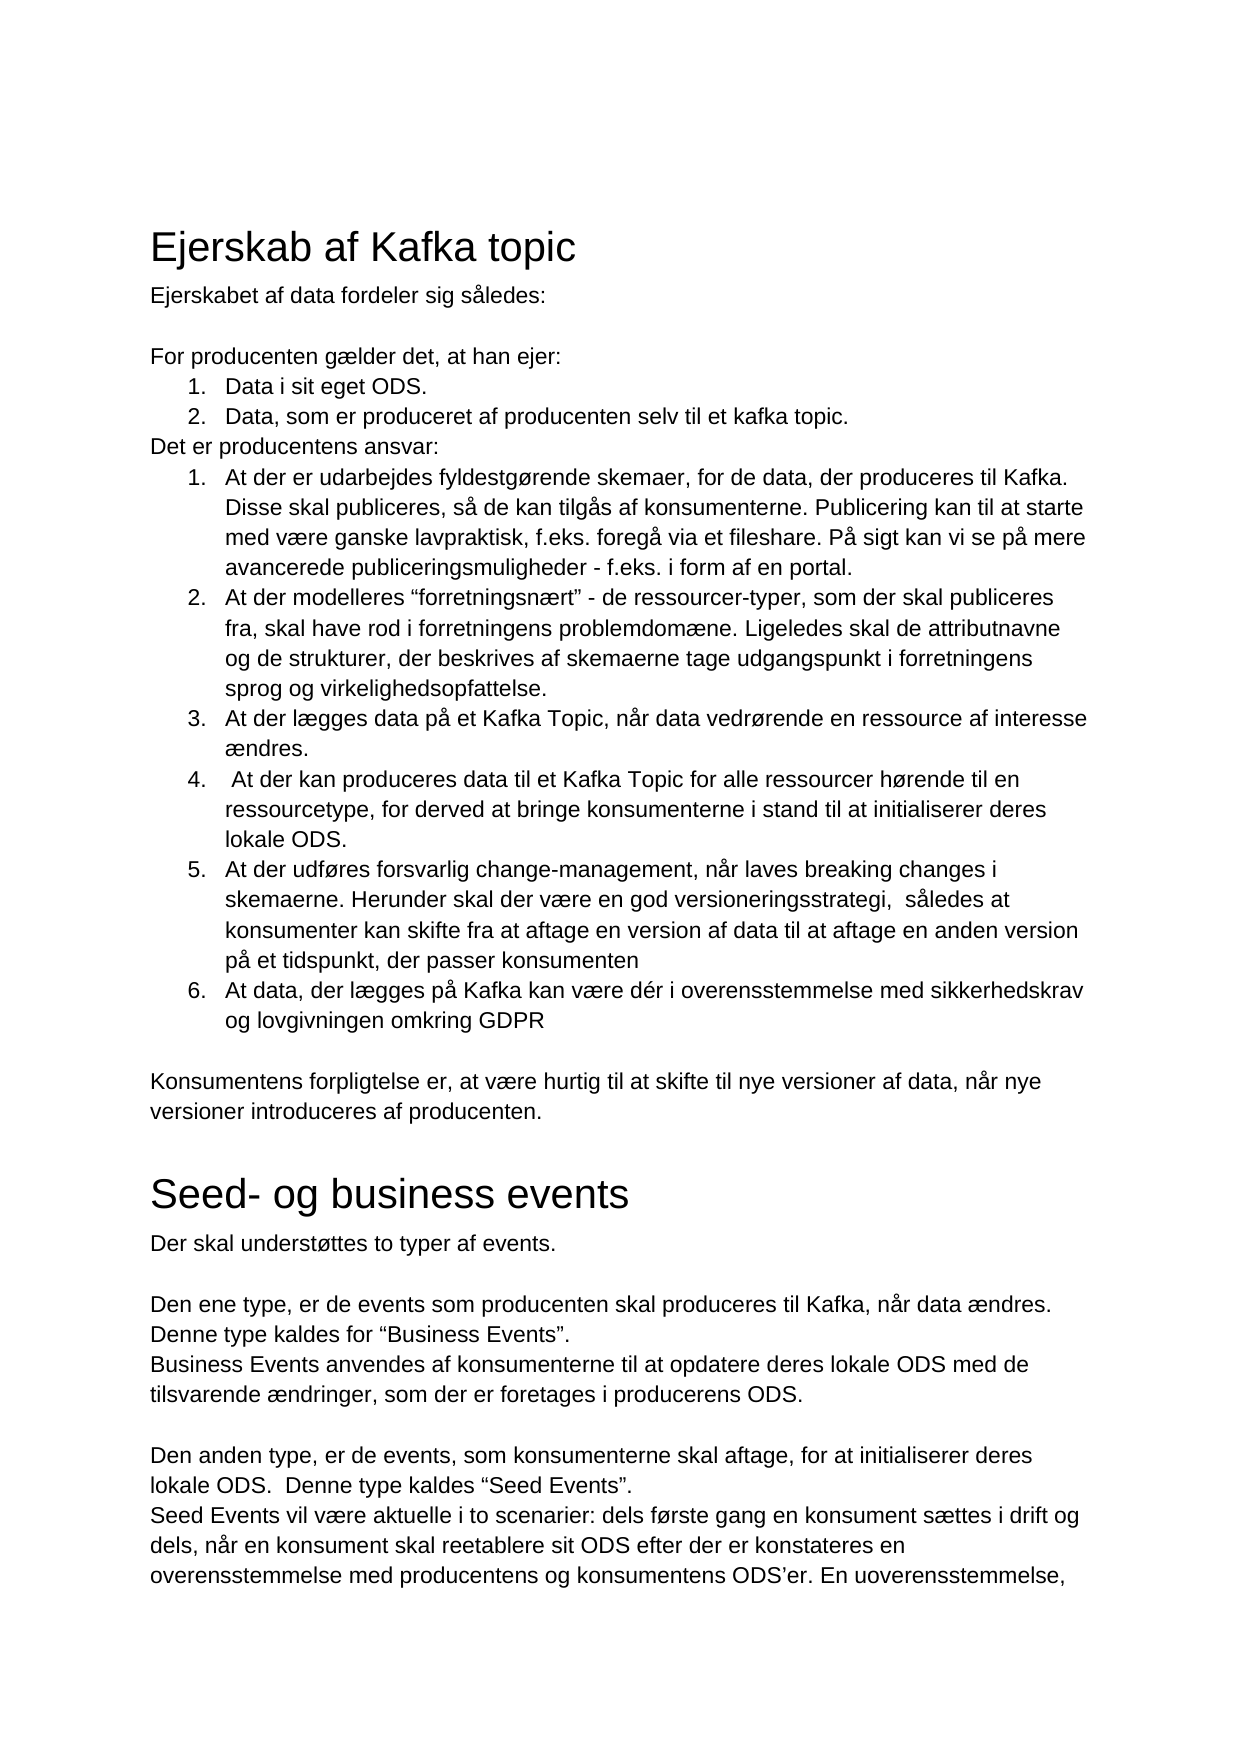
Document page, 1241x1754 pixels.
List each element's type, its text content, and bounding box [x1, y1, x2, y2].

list Data, som er produceret af producenten selv til et kafka topic. [187, 403, 1090, 429]
list At der er udarbejdes fyldestgørende skemaer, for de data, der produceres til Kafka. Disse skal publiceres, så de kan tilgås af konsumenterne. Publicering kan til at starte med være ganske lavpraktisk, f.eks. foregå via et fileshare. På sigt kan vi se på mere avancerede publiceringsmuligheder - f.eks. i form af en portal. [187, 463, 1090, 581]
text Business Events anvendes af konsumenterne til at opdatere deres lokale ODS med de tilsvarende ændringer, som der er foretages i producerens ODS. [150, 1351, 1090, 1408]
text Ejerskabet af data fordeler sig således: [150, 282, 1090, 309]
subtitle Ejerskab af Kafka topic [150, 222, 1090, 270]
list Data i sit eget ODS. [187, 373, 1090, 399]
text Det er producentens ansvar: [150, 433, 1090, 460]
list At der kan produceres data til et Kafka Topic for alle ressourcer hørende til en ressourcetype, for derved at bringe konsumenterne i stand til at initialiserer deres lokale ODS. [187, 766, 1090, 852]
list At der lægges data på et Kafka Topic, når data vedrørende en ressource af interesse ændres. [187, 705, 1090, 762]
subtitle Seed- og business events [150, 1170, 1090, 1218]
list At der modelleres “forretningsnært” - de ressourcer-typer, som der skal publiceres fra, skal have rod i forretningens problemdomæne. Ligeledes skal de attributnavne og de strukturer, der beskrives af skemaerne tage udgangspunkt i forretningens sprog og virkelighedsopfattelse. [187, 584, 1090, 701]
list At data, der lægges på Kafka kan være dér i overensstemmelse med sikkerhedskrav og lovgivningen omkring GDPR [187, 977, 1090, 1034]
text Konsumentens forpligtelse er, at være hurtig til at skifte til nye versioner af data, når nye versioner introduceres af producenten. [150, 1068, 1090, 1124]
text Den ene type, er de events som producenten skal produceres til Kafka, når data ændres. Denne type kaldes for “Business Events”. [150, 1291, 1090, 1347]
list At der udføres forsvarlig change-management, når laves breaking changes i skemaerne. Herunder skal der være en god versioneringsstrategi, således at konsumenter kan skifte fra at aftage en version af data til at aftage en anden version på et tidspunkt, der passer konsumenten [187, 856, 1090, 973]
text Den anden type, er de events, som konsumenterne skal aftage, for at initialiserer deres lokale ODS. Denne type kaldes “Seed Events”. Seed Events vil være aktuelle i to scenarier: dels første gang en konsument sættes i drift og dels, når en konsument skal reetablere sit ODS efter der er konstateres en overensstemmelse med producentens og konsumentens ODS’er. En uoverensstemmelse, [150, 1442, 1090, 1589]
text For producenten gælder det, at han ejer: [150, 343, 1090, 369]
text Der skal understøttes to typer af events. [150, 1230, 1090, 1257]
